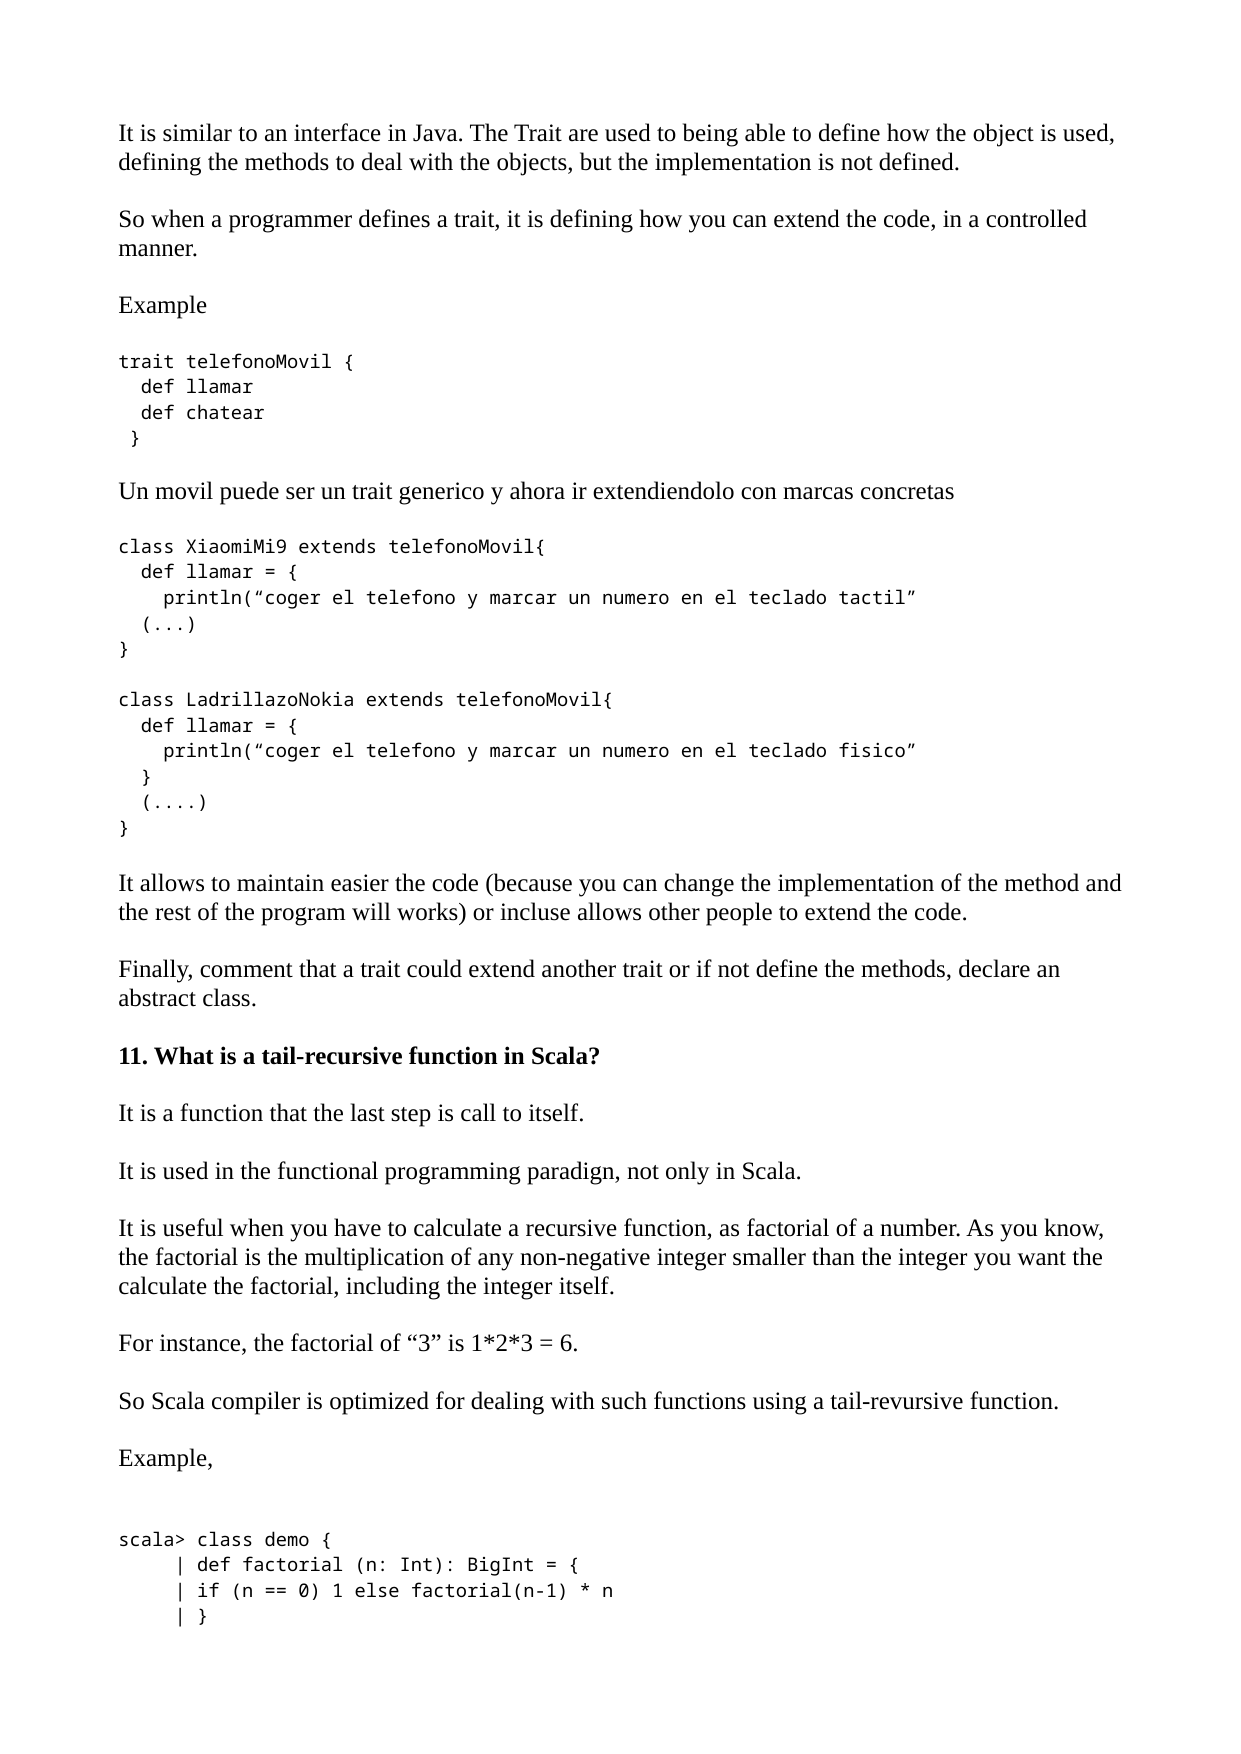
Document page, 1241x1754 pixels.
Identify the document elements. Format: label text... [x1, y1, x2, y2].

text It is similar to an interface in Java. The Trait are used to being able to define how the object is used, defining the methods to deal with the objects, but the implementation is not defined. [118, 118, 1122, 176]
text For instance, the factorial of “3” is 1*2*3 = 6. [118, 1328, 1122, 1357]
text It is a function that the last step is call to itself. [118, 1098, 1122, 1127]
text def llamar [118, 374, 1122, 399]
text Example [118, 291, 1122, 319]
text So Scala compiler is optimized for dealing with such functions using a tail-revursive function. [118, 1386, 1122, 1414]
text class LadrillazoNokia extends telefonoMovil{ [118, 686, 1122, 712]
text class XiaomiMi9 extends telefonoMovil{ [118, 533, 1122, 559]
text println(“coger el telefono y marcar un numero en el teclado tactil” [118, 584, 1122, 610]
text | } [118, 1603, 1122, 1628]
text def llamar = { [118, 712, 1122, 737]
text println(“coger el telefono y marcar un numero en el teclado fisico” [118, 737, 1122, 763]
text def llamar = { [118, 559, 1122, 584]
text | def factorial (n: Int): BigInt = { [118, 1552, 1122, 1577]
text } [118, 814, 1122, 839]
text 11. What is a tail-recursive function in Scala? [118, 1041, 1122, 1069]
text So when a programmer defines a trait, it is defining how you can extend the code, in a controlled manner. [118, 204, 1122, 262]
text trait telefonoMovil { [118, 348, 1122, 374]
text It is used in the functional programming paradign, not only in Scala. [118, 1156, 1122, 1184]
text It allows to maintain easier the code (because you can change the implementation of the method and the rest of the program will works) or incluse allows other people to extend the code. [118, 868, 1122, 926]
text } [118, 425, 1122, 450]
text } [118, 635, 1122, 661]
text (...) [118, 610, 1122, 635]
text scala> class demo { [118, 1526, 1122, 1552]
text Example, [118, 1443, 1122, 1472]
text | if (n == 0) 1 else factorial(n-1) * n [118, 1577, 1122, 1603]
text It is useful when you have to calculate a recursive function, as factorial of a number. As you know, the factorial is the multiplication of any non-negative integer smaller than the integer you want the calculate the factorial, including the integer itself. [118, 1213, 1122, 1299]
text Un movil puede ser un trait generico y ahora ir extendiendolo con marcas concretas [118, 476, 1122, 504]
text (....) [118, 788, 1122, 814]
text def chatear [118, 399, 1122, 425]
text Finally, comment that a trait could extend another trait or if not define the methods, declare an abstract class. [118, 954, 1122, 1012]
text } [118, 763, 1122, 788]
